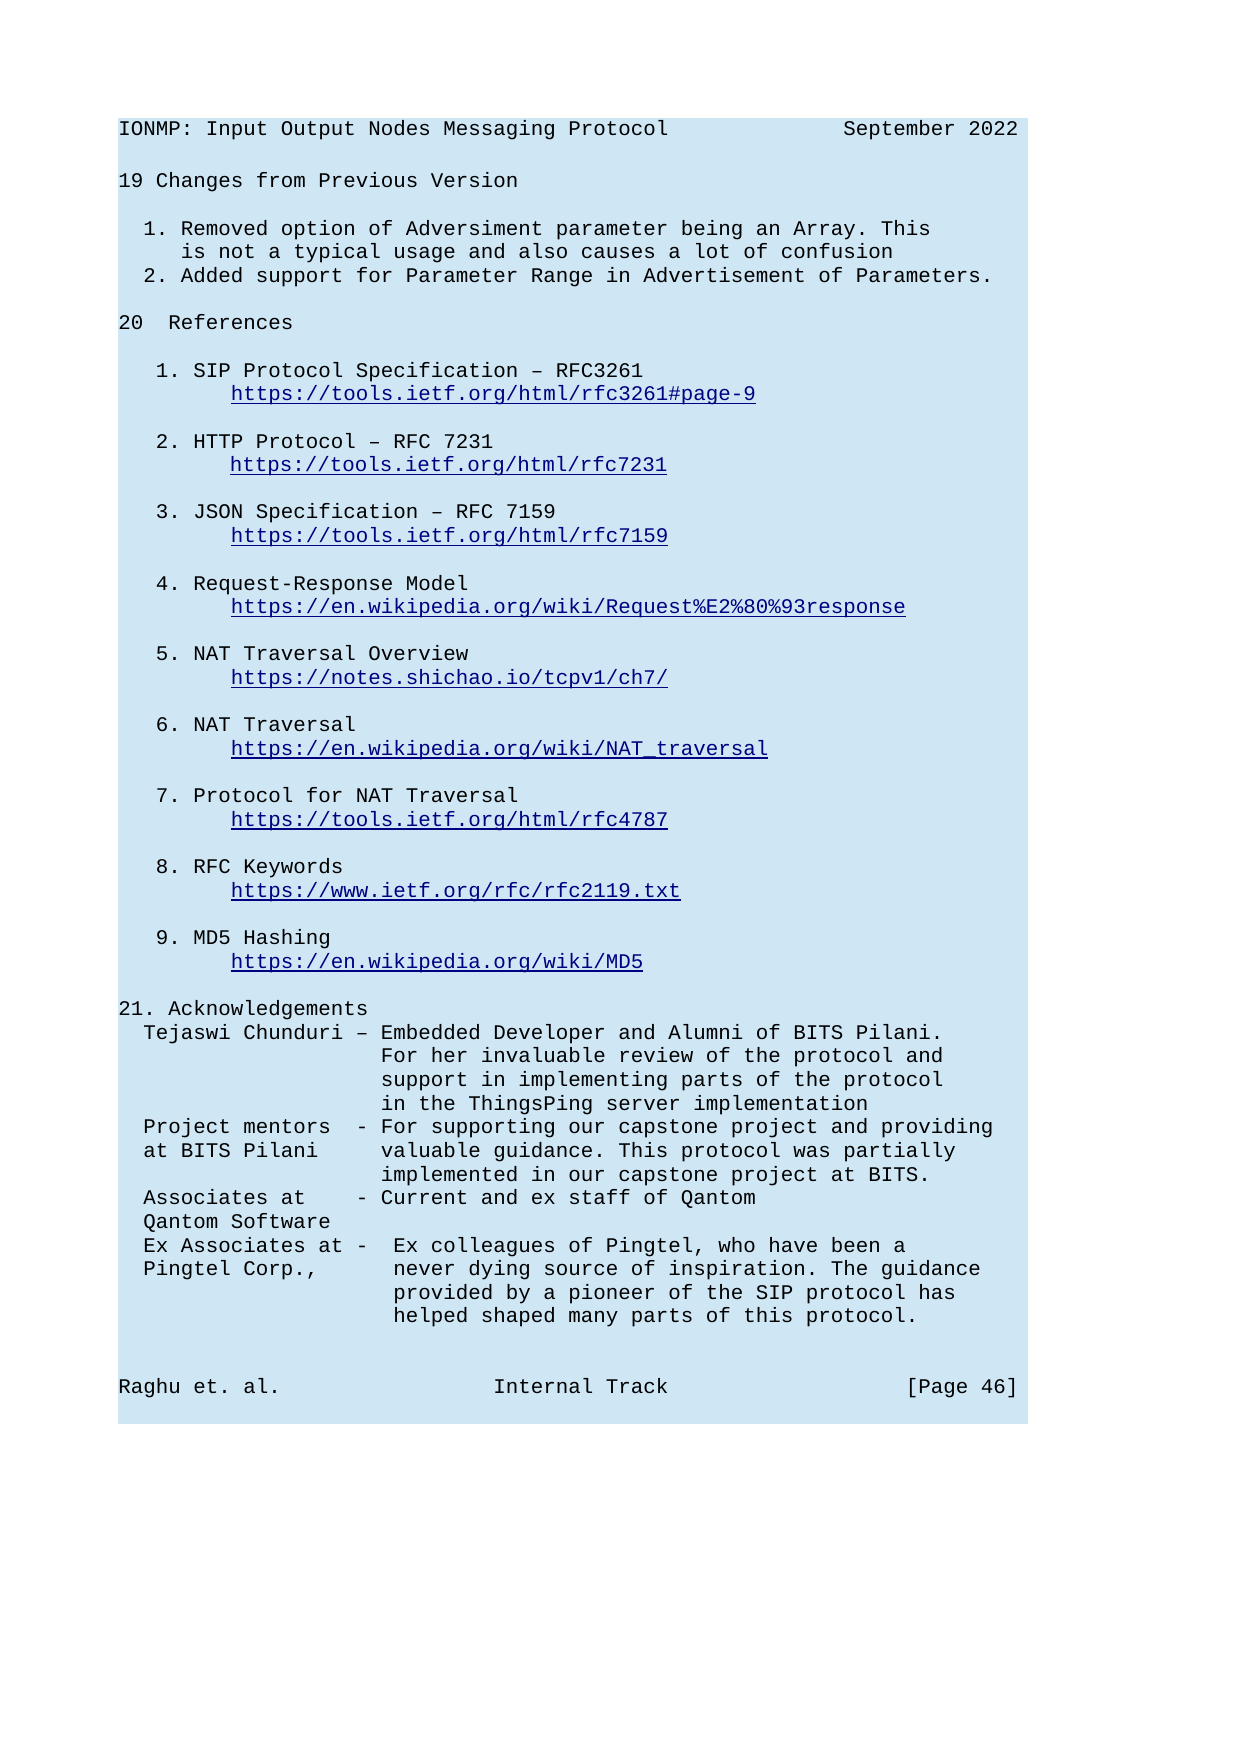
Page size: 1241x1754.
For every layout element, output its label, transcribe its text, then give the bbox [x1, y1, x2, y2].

text 9. MD5 Hashing https://en.wikipedia.org/wiki/MD5 [118, 927, 1028, 974]
text Tejaswi Chunduri – Embedded Developer and Alumni of BITS Pilani. For her invaluable review of the protocol and support in implementing parts of the protocol in the ThingsPing server implementation [118, 1022, 1028, 1116]
text Ex Associates at - Ex colleagues of Pingtel, who have been a Pingtel Corp., never dying source of inspiration. The guidance provided by a pioneer of the SIP protocol has helped shaped many parts of this protocol. [118, 1234, 1028, 1329]
text 19 Changes from Previous Version [118, 171, 1028, 194]
text 8. RFC Keywords https://www.ietf.org/rfc/rfc2119.txt [118, 856, 1028, 903]
text 5. NAT Traversal Overview https://notes.shichao.io/tcpv1/ch7/ [118, 643, 1028, 691]
text 1. SIP Protocol Specification – RFC3261 https://tools.ietf.org/html/rfc3261#page-9 [118, 360, 1028, 407]
text IONMP: Input Output Nodes Messaging Protocol September 2022 [118, 118, 1028, 142]
text 2. HTTP Protocol – RFC 7231 https://tools.ietf.org/html/rfc7231 [118, 431, 1028, 478]
text 7. Protocol for NAT Traversal https://tools.ietf.org/html/rfc4787 [118, 785, 1028, 833]
text Raghu et. al. Internal Track [Page 46] [118, 1376, 1028, 1400]
text 20 References [118, 312, 1028, 336]
text 3. JSON Specification – RFC 7159 https://tools.ietf.org/html/rfc7159 [118, 502, 1028, 549]
text 21. Acknowledgements [118, 998, 1028, 1022]
text 6. NAT Traversal https://en.wikipedia.org/wiki/NAT_traversal [118, 714, 1028, 762]
text 4. Request-Response Model https://en.wikipedia.org/wiki/Request%E2%80%93response [118, 572, 1028, 620]
text 1. Removed option of Adversiment parameter being an Array. This is not a typical usage and also causes a lot of confusion [118, 218, 1028, 265]
text 2. Added support for Parameter Range in Advertisement of Parameters. [118, 265, 1028, 289]
text Associates at - Current and ex staff of Qantom Qantom Software [118, 1187, 1028, 1234]
text Project mentors - For supporting our capstone project and providing at BITS Pilani valuable guidance. This protocol was partially implemented in our capstone project at BITS. [118, 1116, 1028, 1187]
